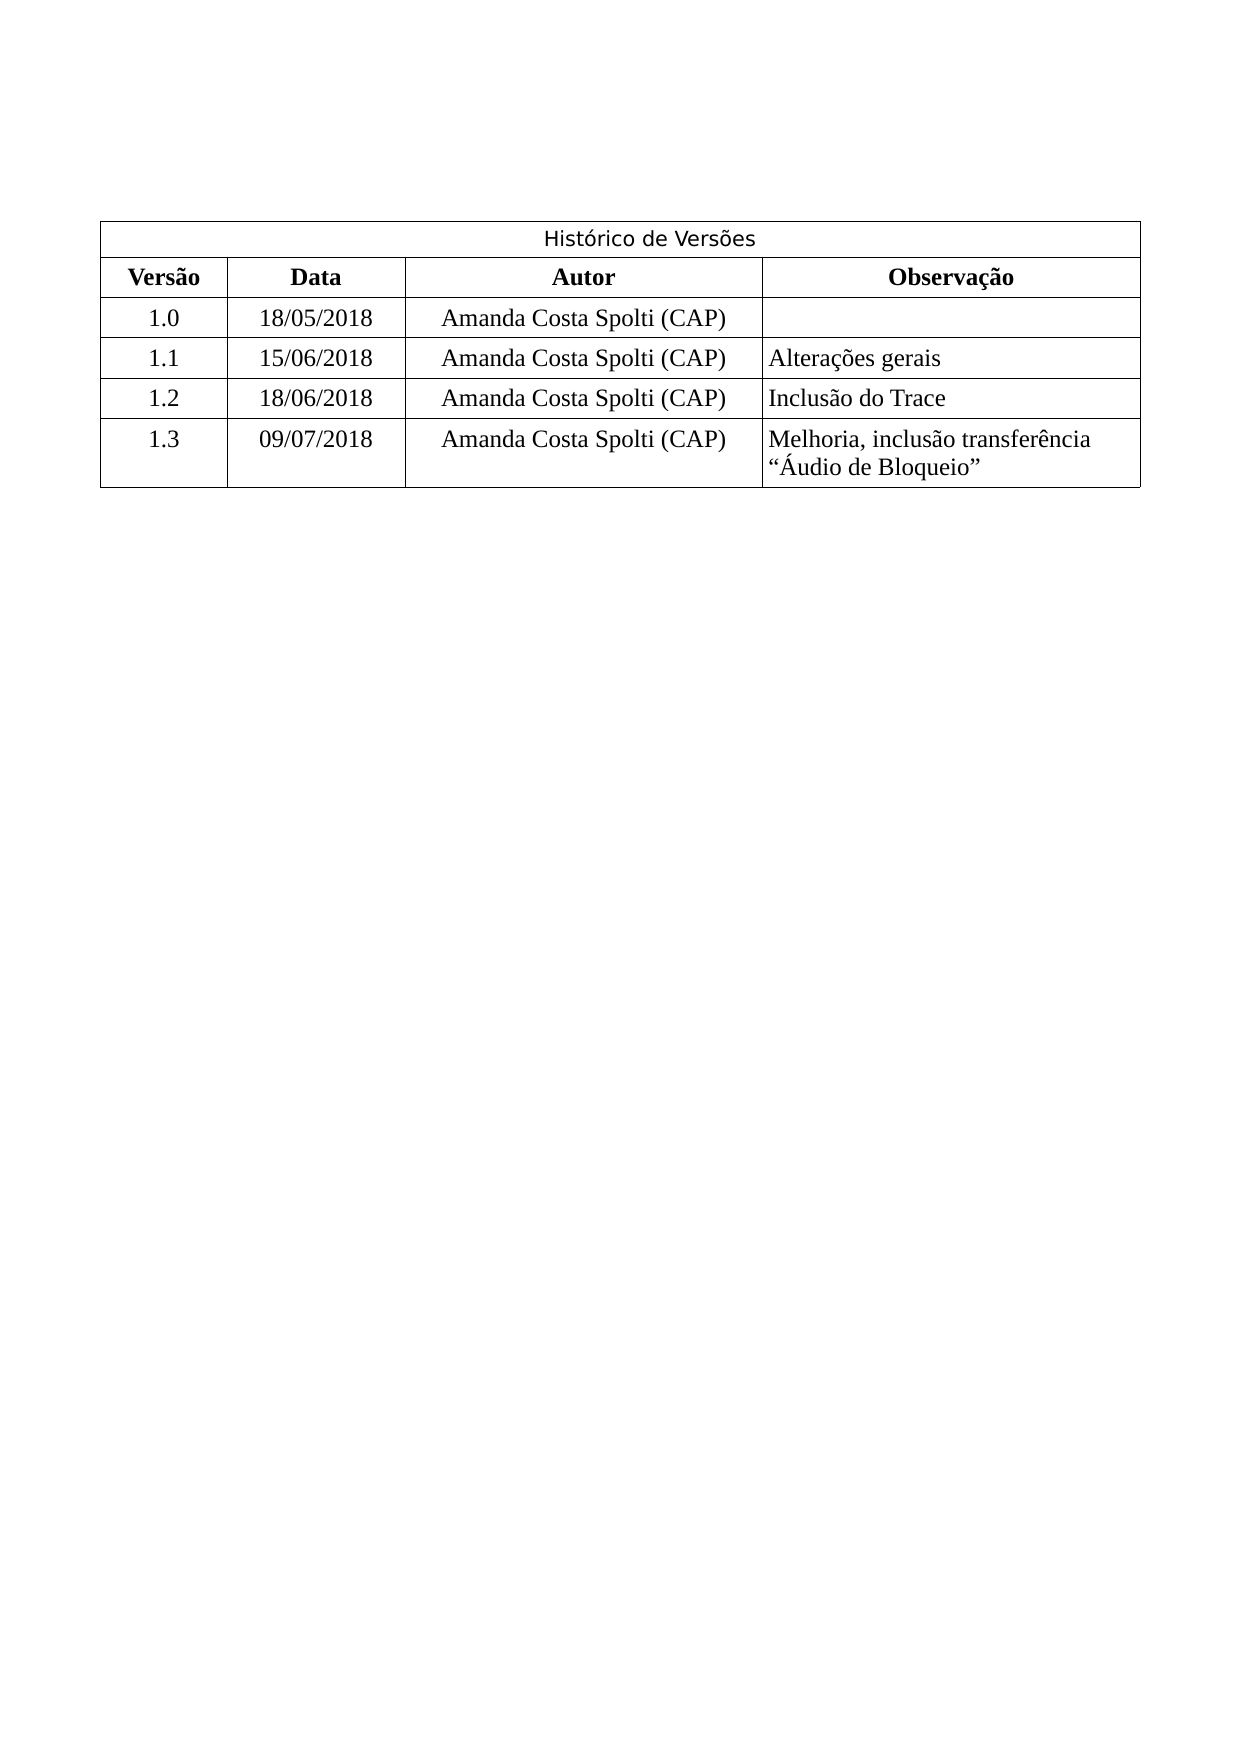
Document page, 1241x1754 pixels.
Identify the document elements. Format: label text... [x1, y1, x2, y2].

table_cell 09/07/2018 [228, 419, 405, 487]
table_cell [763, 298, 1140, 337]
table_cell Amanda Costa Spolti (CAP) [406, 298, 762, 337]
table_cell 1.2 [101, 379, 227, 418]
table_cell Amanda Costa Spolti (CAP) [406, 338, 762, 378]
table_header Histórico de Versões [101, 222, 1140, 257]
table_cell Alterações gerais [763, 338, 1140, 378]
table_cell Melhoria, inclusão transferência “Áudio de Bloqueio” [763, 419, 1140, 487]
table_cell Observação [763, 258, 1140, 297]
table_cell Inclusão do Trace [763, 379, 1140, 418]
table_cell 18/05/2018 [228, 298, 405, 337]
table_cell Data [228, 258, 405, 297]
table_cell 18/06/2018 [228, 379, 405, 418]
table_cell 1.0 [101, 298, 227, 337]
table_cell Versão [101, 258, 227, 297]
table_cell 1.3 [101, 419, 227, 487]
table_cell 15/06/2018 [228, 338, 405, 378]
table_cell Amanda Costa Spolti (CAP) [406, 419, 762, 487]
table_cell Autor [406, 258, 762, 297]
table_cell Amanda Costa Spolti (CAP) [406, 379, 762, 418]
table_cell 1.1 [101, 338, 227, 378]
